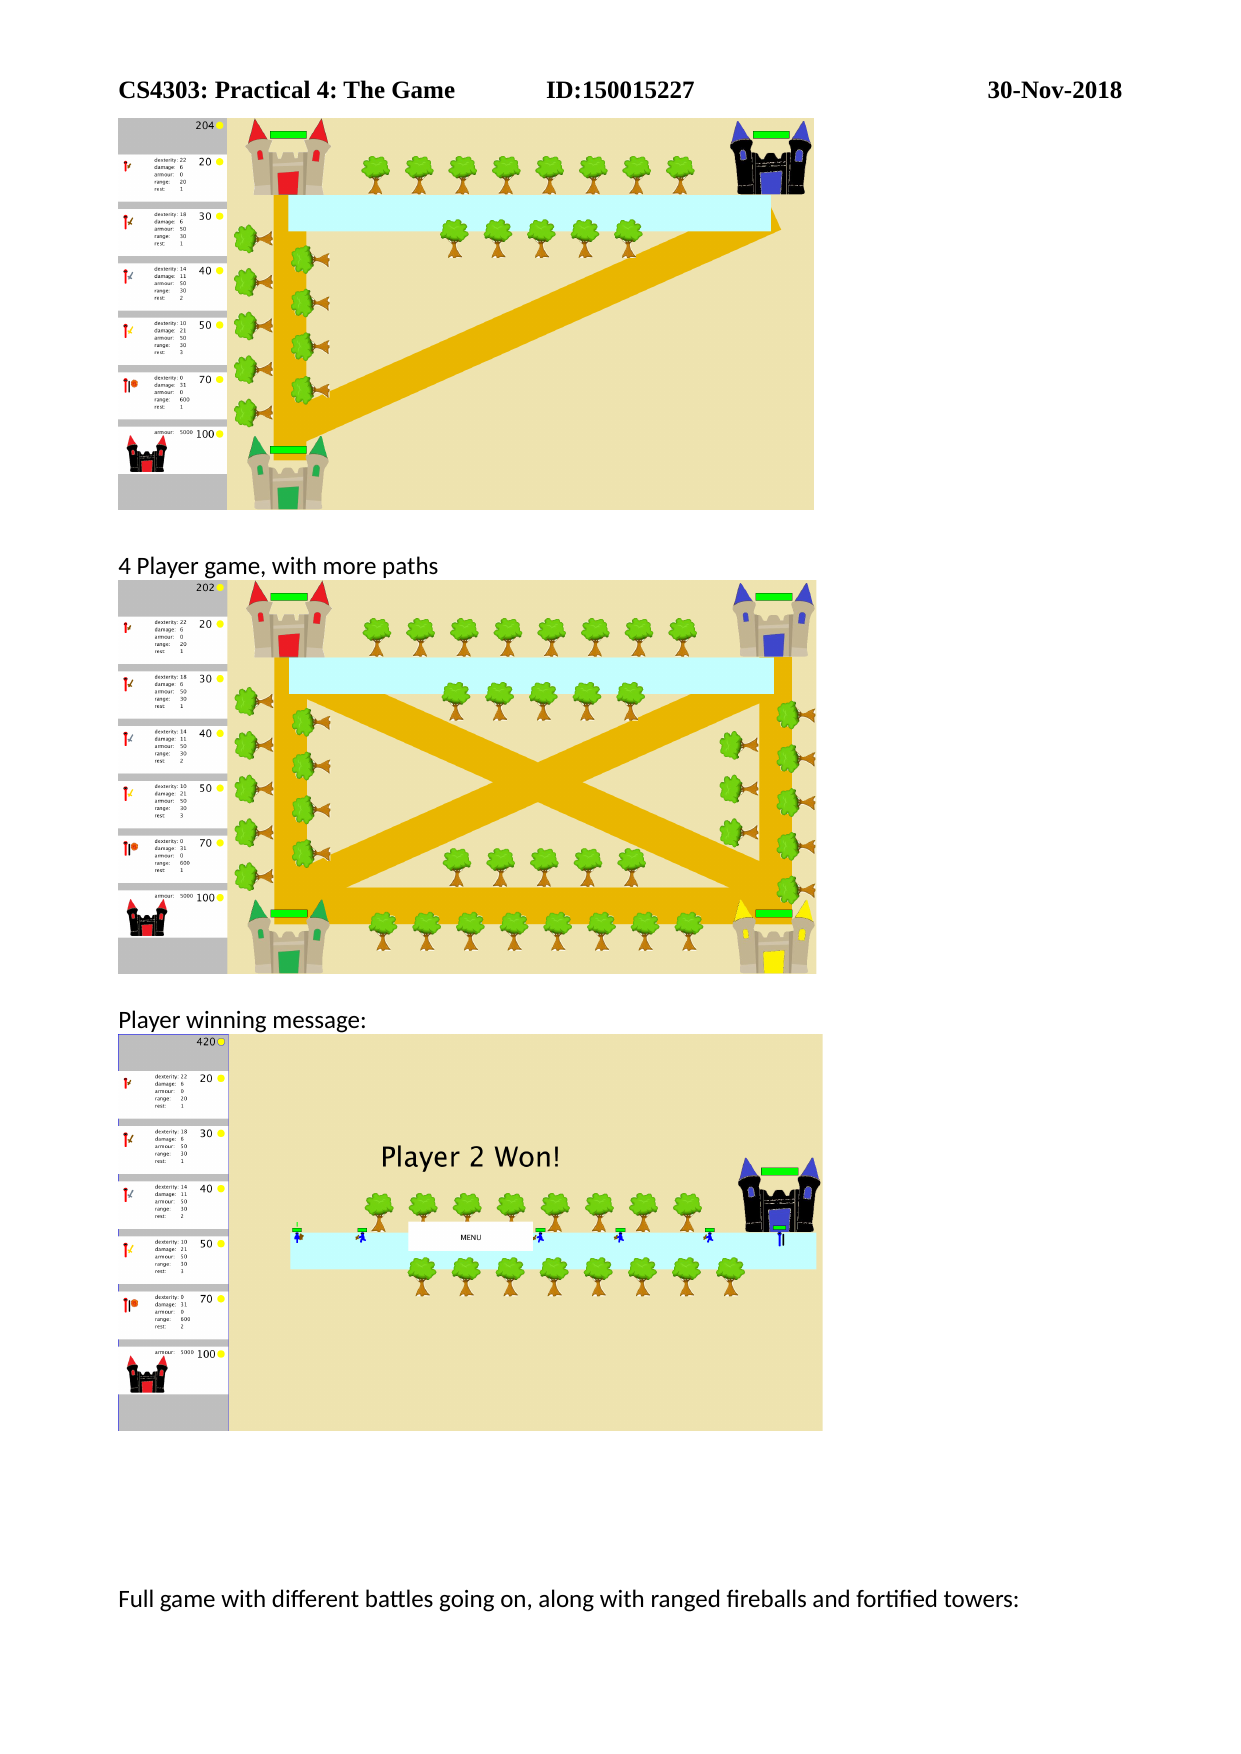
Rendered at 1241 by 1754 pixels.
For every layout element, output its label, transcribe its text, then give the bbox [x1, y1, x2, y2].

text Player winning message: [118, 1004, 1122, 1034]
text 4 Player game, with more paths [118, 550, 1122, 973]
text Full game with different battles going on, along with ranged fireballs and fortified towers: [118, 1583, 1122, 1614]
